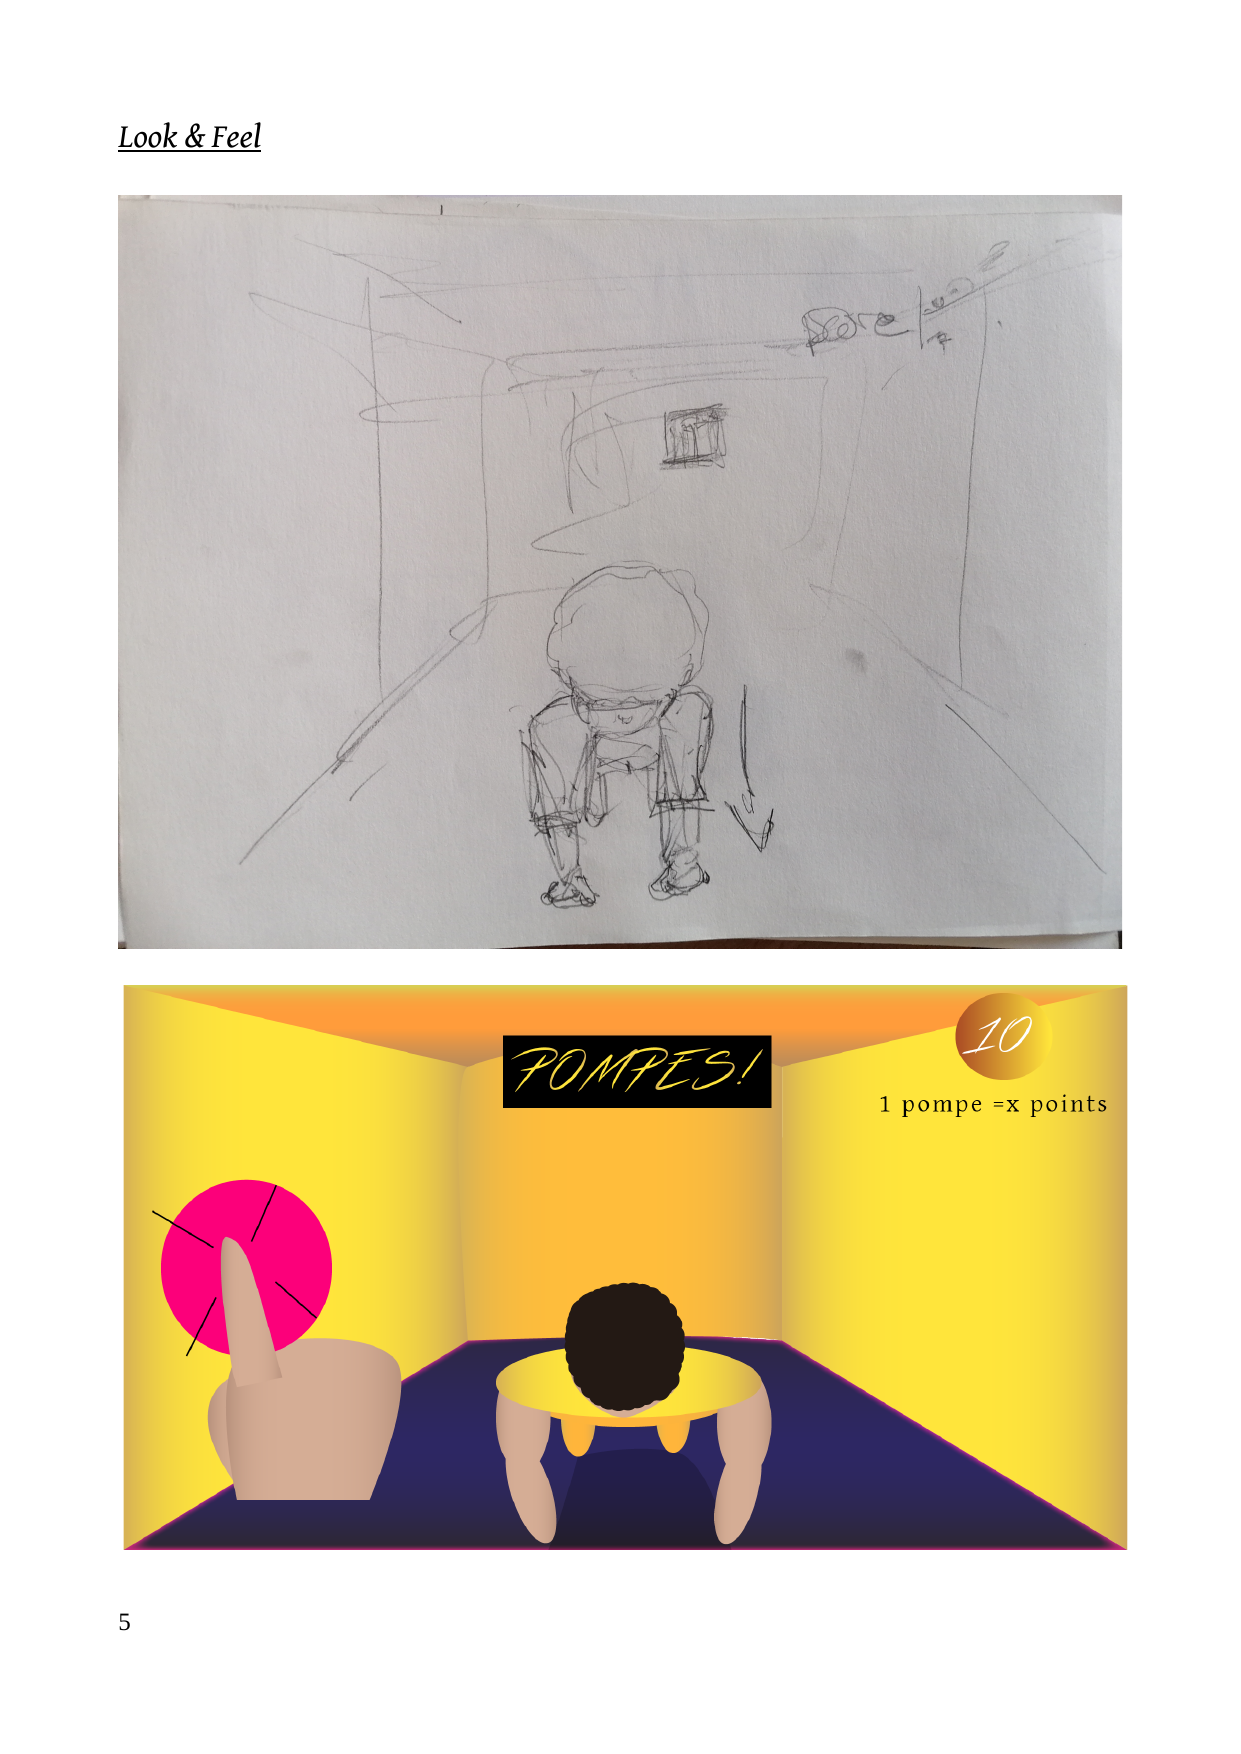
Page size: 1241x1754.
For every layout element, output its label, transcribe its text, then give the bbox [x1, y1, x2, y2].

text Look & Feel [118, 118, 1122, 157]
picture [123, 985, 1128, 1550]
picture [118, 195, 1123, 949]
